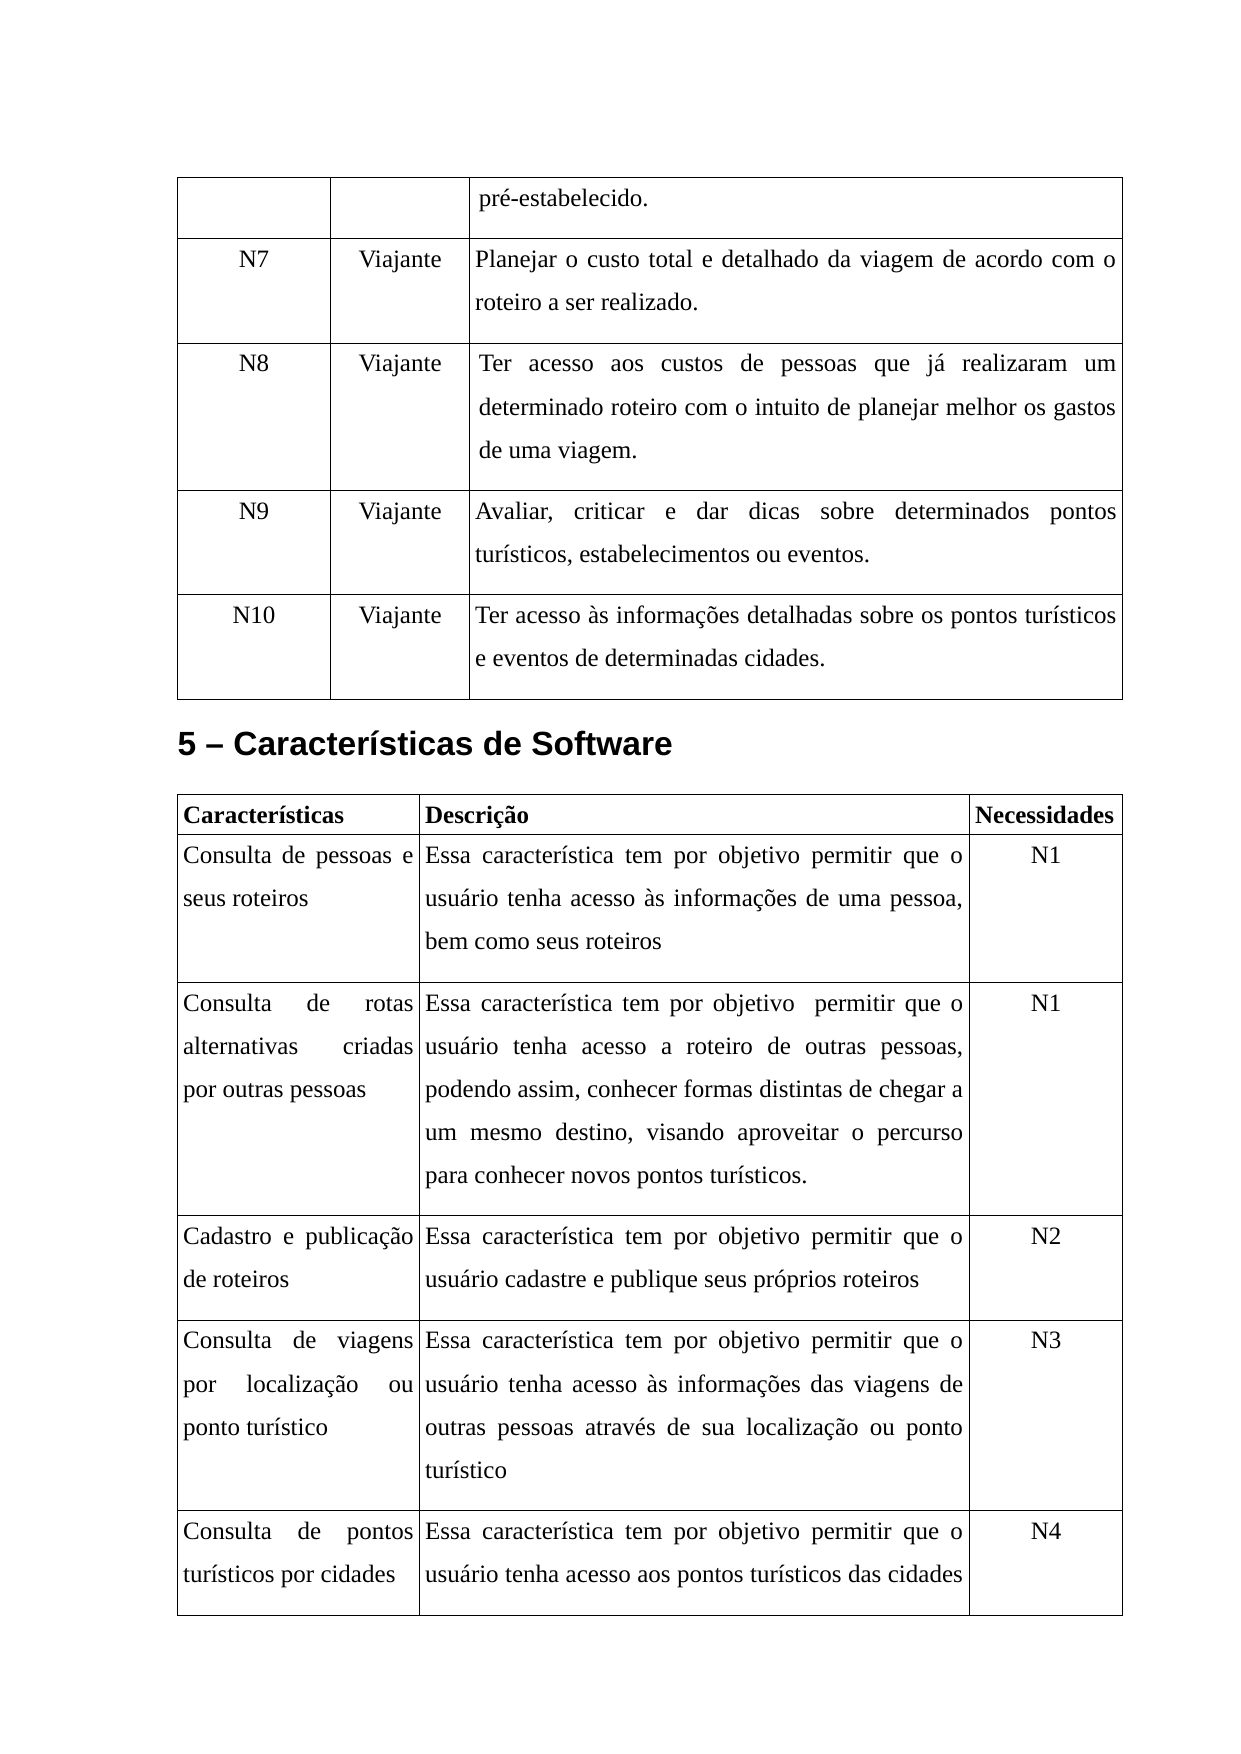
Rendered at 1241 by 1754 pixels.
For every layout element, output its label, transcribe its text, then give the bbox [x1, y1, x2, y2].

table_cell Consulta de pontos turísticos por cidades [178, 1511, 419, 1614]
table_header Descrição [420, 795, 969, 834]
table_cell Essa característica tem por objetivo permitir que o usuário tenha acesso aos pontos turísticos das cidades [420, 1511, 969, 1614]
table_cell N2 [970, 1216, 1122, 1320]
table_cell Viajante [331, 491, 469, 594]
table_cell Essa característica tem por objetivo permitir que o usuário cadastre e publique seus próprios roteiros [420, 1216, 969, 1320]
table_cell Cadastro e publicação de roteiros [178, 1216, 419, 1320]
table_cell Essa característica tem por objetivo permitir que o usuário tenha acesso a roteiro de outras pessoas, podendo assim, conhecer formas distintas de chegar a um mesmo destino, visando aproveitar o percurso para conhecer novos pontos turísticos. [420, 983, 969, 1215]
table_cell N1 [970, 983, 1122, 1215]
table_cell Avaliar, criticar e dar dicas sobre determinados pontos turísticos, estabelecimentos ou eventos. [470, 491, 1122, 594]
table_cell Viajante [331, 239, 469, 343]
table_cell N1 [970, 835, 1122, 982]
table_header Características [178, 795, 419, 834]
table_cell N7 [178, 239, 330, 343]
table_cell Planejar o custo total e detalhado da viagem de acordo com o roteiro a ser realizado. [470, 239, 1122, 343]
table_cell N3 [970, 1321, 1122, 1510]
table_cell N10 [178, 595, 330, 698]
subtitle 5 – Características de Software [177, 724, 1122, 762]
table_cell Consulta de rotas alternativas criadas por outras pessoas [178, 983, 419, 1215]
table_cell Essa característica tem por objetivo permitir que o usuário tenha acesso às informações de uma pessoa, bem como seus roteiros [420, 835, 969, 982]
table_cell Viajante [331, 595, 469, 698]
table_cell Ter acesso aos custos de pessoas que já realizaram um determinado roteiro com o intuito de planejar melhor os gastos de uma viagem. [470, 344, 1122, 490]
table_cell pré-estabelecido. [470, 178, 1122, 238]
table_cell Consulta de viagens por localização ou ponto turístico [178, 1321, 419, 1510]
table_cell [331, 178, 469, 238]
table_cell [178, 178, 330, 238]
table_cell Essa característica tem por objetivo permitir que o usuário tenha acesso às informações das viagens de outras pessoas através de sua localização ou ponto turístico [420, 1321, 969, 1510]
table_cell N4 [970, 1511, 1122, 1614]
table_cell N8 [178, 344, 330, 490]
table_cell Viajante [331, 344, 469, 490]
table_cell Consulta de pessoas e seus roteiros [178, 835, 419, 982]
table_cell N9 [178, 491, 330, 594]
table_header Necessidades [970, 795, 1122, 834]
table_cell Ter acesso às informações detalhadas sobre os pontos turísticos e eventos de determinadas cidades. [470, 595, 1122, 698]
